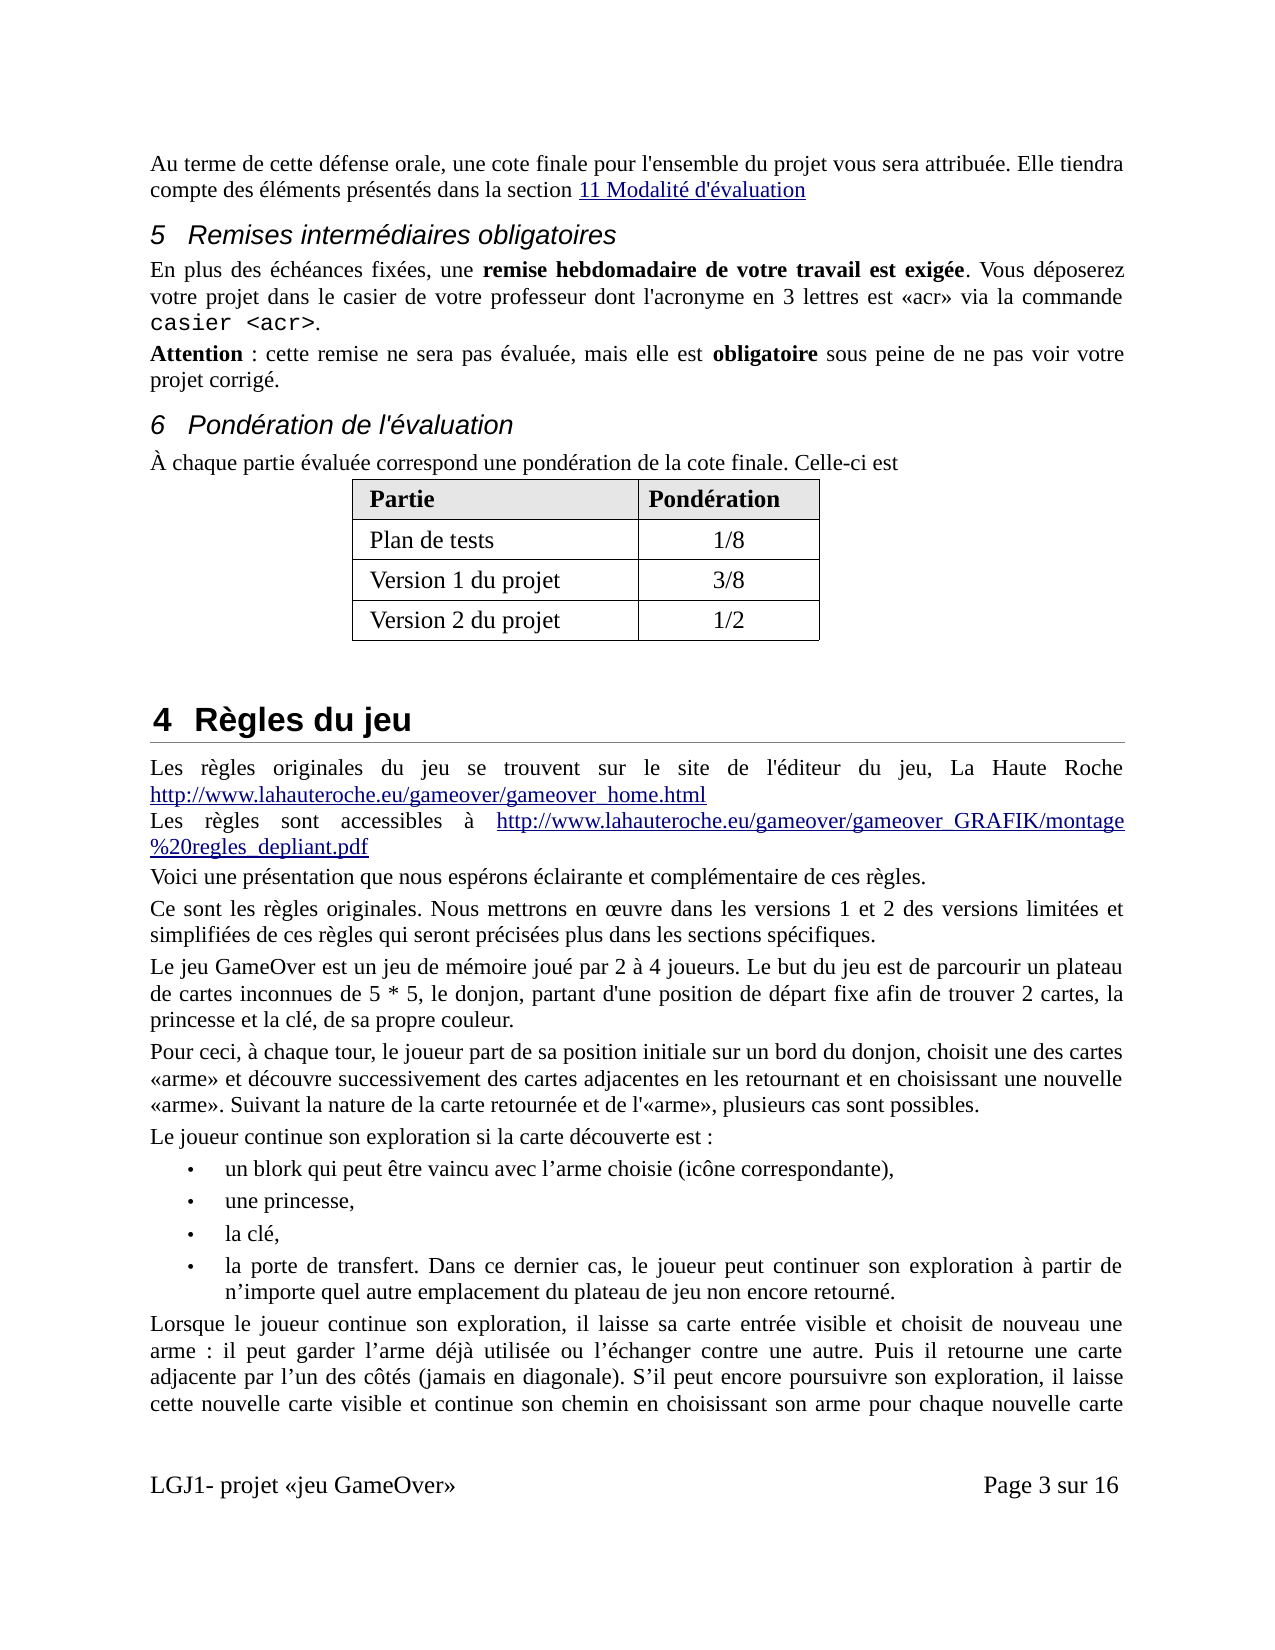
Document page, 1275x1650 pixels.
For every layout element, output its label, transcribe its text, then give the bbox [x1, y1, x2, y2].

table_cell Version 1 du projet [353, 560, 638, 600]
list un blork qui peut être vaincu avec l’arme choisie (icône correspondante), [187, 1155, 1125, 1182]
table_cell 1/8 [639, 520, 819, 559]
text Attention : cette remise ne sera pas évaluée, mais elle est obligatoire sous peine de ne pas voir votre projet corrigé. [150, 340, 1125, 393]
text Pour ceci, à chaque tour, le joueur part de sa position initiale sur un bord du donjon, choisit une des cartes «arme» et découvre successivement des cartes adjacentes en les retournant et en choisissant une nouvelle «arme». Suivant la nature de la carte retournée et de l'«arme», plusieurs cas sont possibles. [150, 1038, 1125, 1117]
table_cell 1/2 [639, 601, 819, 640]
text Le joueur continue son exploration si la carte découverte est : [150, 1123, 1125, 1149]
text À chaque partie évaluée correspond une pondération de la cote finale. Celle-ci est [150, 449, 1125, 476]
text En plus des échéances fixées, une remise hebdomadaire de votre travail est exigée. Vous déposerez votre projet dans le casier de votre professeur dont l'acronyme en 3 lettres est «acr» via la commande casier <acr>. [150, 256, 1125, 337]
text Les règles sont accessibles à http://www.lahauteroche.eu/gameover/gameover_GRAFIK/montage%20regles_depliant.pdf [150, 807, 1125, 860]
table_header Partie [353, 480, 638, 519]
table_cell Version 2 du projet [353, 601, 638, 640]
text Voici une présentation que nous espérons éclairante et complémentaire de ces règles. [150, 863, 1125, 889]
table_cell 3/8 [639, 560, 819, 600]
subtitle Remises intermédiaires obligatoires [150, 219, 1125, 250]
list la porte de transfert. Dans ce dernier cas, le joueur peut continuer son exploration à partir de n’importe quel autre emplacement du plateau de jeu non encore retourné. [187, 1252, 1125, 1305]
table_cell Plan de tests [353, 520, 638, 559]
list la clé, [187, 1220, 1125, 1246]
text Ce sont les règles originales. Nous mettrons en œuvre dans les versions 1 et 2 des versions limitées et simplifiées de ces règles qui seront précisées plus dans les sections spécifiques. [150, 895, 1125, 948]
text Le jeu GameOver est un jeu de mémoire joué par 2 à 4 joueurs. Le but du jeu est de parcourir un plateau de cartes inconnues de 5 * 5, le donjon, partant d'une position de départ fixe afin de trouver 2 cartes, la princesse et la clé, de sa propre couleur. [150, 953, 1125, 1032]
subtitle Règles du jeu [150, 697, 1125, 742]
subtitle Pondération de l'évaluation [150, 409, 1125, 440]
text Les règles originales du jeu se trouvent sur le site de l'éditeur du jeu, La Haute Roche http://www.lahauteroche.eu/gameover/gameover_home.html [150, 754, 1125, 807]
text Lorsque le joueur continue son exploration, il laisse sa carte entrée visible et choisit de nouveau une arme : il peut garder l’arme déjà utilisée ou l’échanger contre une autre. Puis il retourne une carte adjacente par l’un des côtés (jamais en diagonale). S’il peut encore poursuivre son exploration, il laisse cette nouvelle carte visible et continue son chemin en choisissant son arme pour chaque nouvelle carte [150, 1311, 1125, 1416]
table_header Pondération [639, 480, 819, 519]
list une princesse, [187, 1188, 1125, 1214]
text Au terme de cette défense orale, une cote finale pour l'ensemble du projet vous sera attribuée. Elle tiendra compte des éléments présentés dans la section 11 Modalité d'évaluation [150, 150, 1125, 203]
